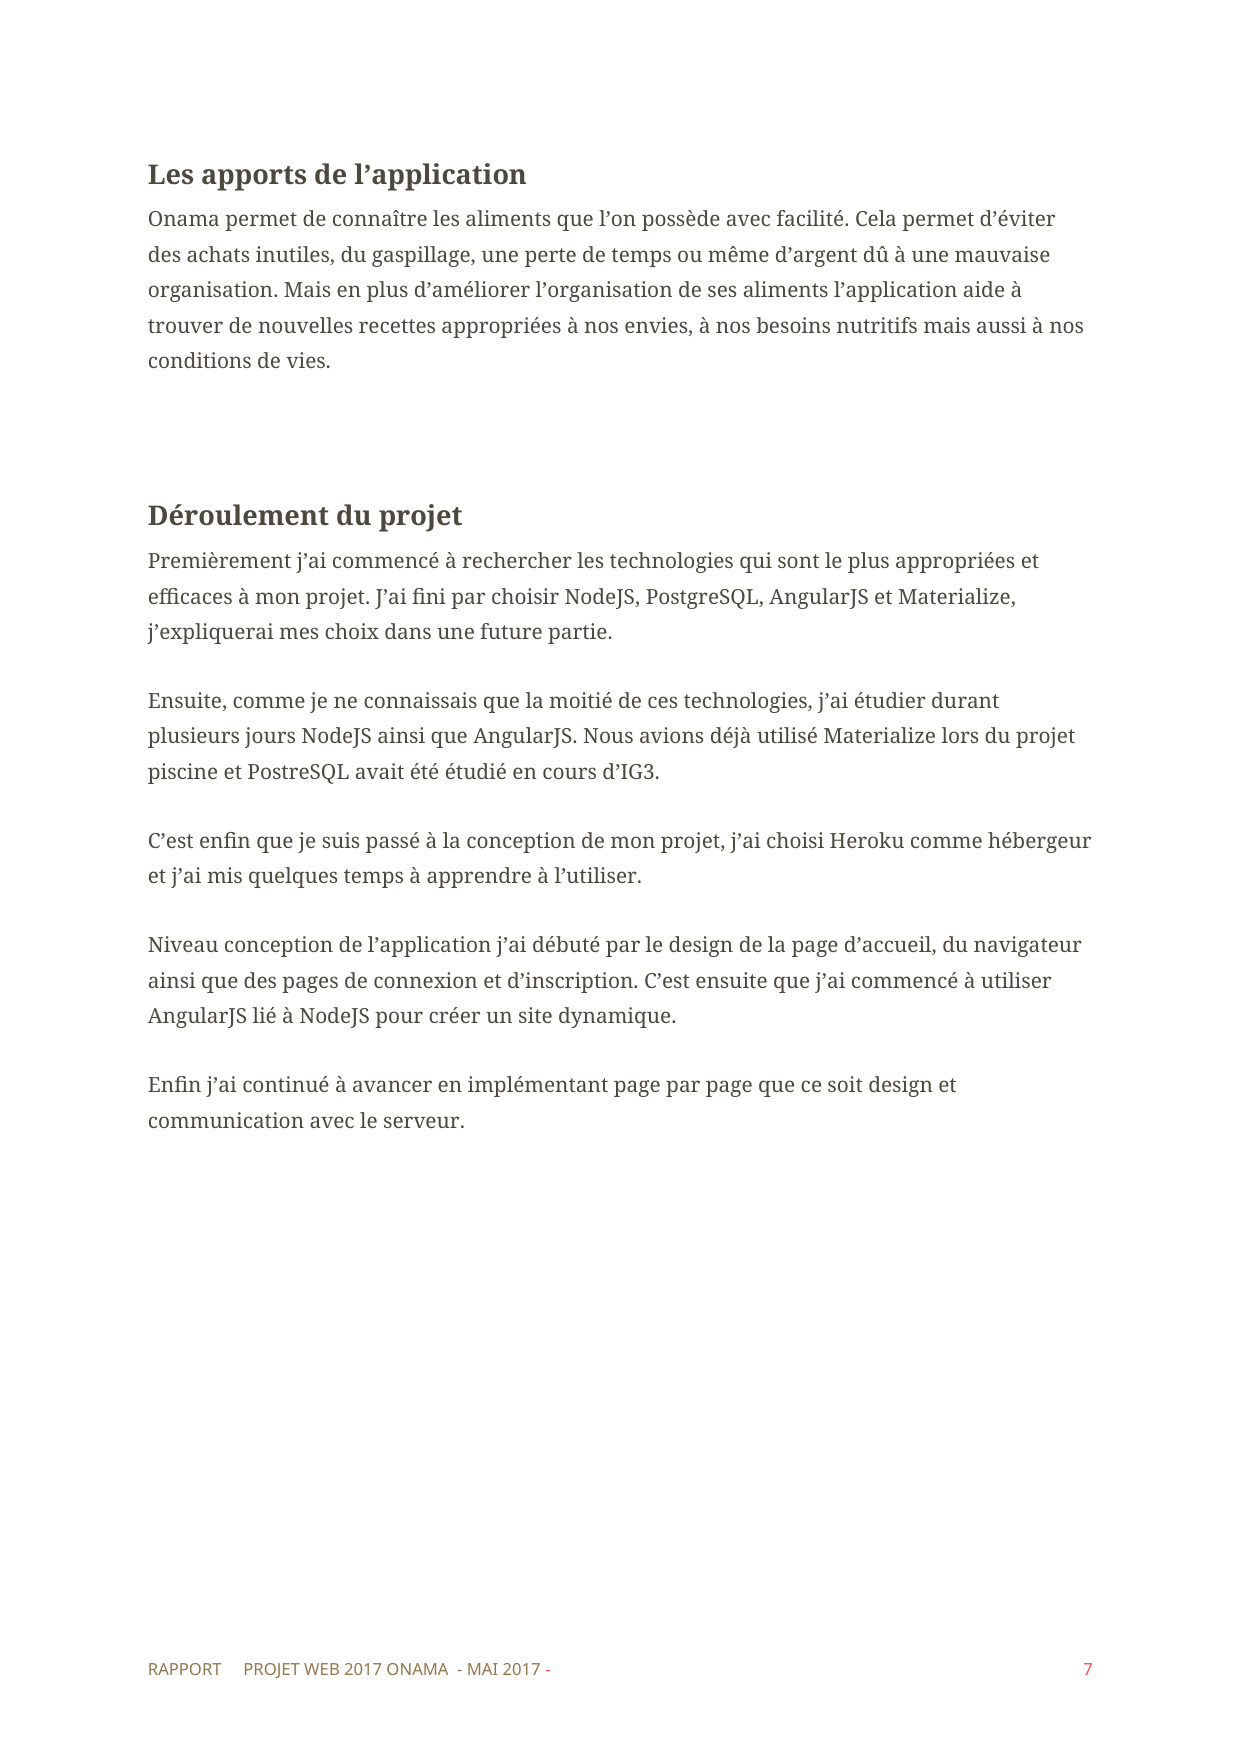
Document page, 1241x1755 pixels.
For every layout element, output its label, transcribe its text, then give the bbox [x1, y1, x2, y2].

text Enfin j’ai continué à avancer en implémentant page par page que ce soit design et communication avec le serveur. [148, 1070, 1093, 1134]
text Niveau conception de l’application j’ai débuté par le design de la page d’accueil, du navigateur ainsi que des pages de connexion et d’inscription. C’est ensuite que j’ai commencé à utiliser AngularJS lié à NodeJS pour créer un site dynamique. [148, 930, 1093, 1030]
text Ensuite, comme je ne connaissais que la moitié de ces technologies, j’ai étudier durant plusieurs jours NodeJS ainsi que AngularJS. Nous avions déjà utilisé Materialize lors du projet piscine et PostreSQL avait été étudié en cours d’IG3. [148, 686, 1093, 786]
text Onama permet de connaître les aliments que l’on possède avec facilité. Cela permet d’éviter des achats inutiles, du gaspillage, une perte de temps ou même d’argent dû à une mauvaise organisation. Mais en plus d’améliorer l’organisation de ses aliments l’application aide à trouver de nouvelles recettes appropriées à nos envies, à nos besoins nutritifs mais aussi à nos conditions de vies. [148, 204, 1093, 375]
subtitle Les apports de l’application [148, 155, 1093, 192]
text C’est enfin que je suis passé à la conception de mon projet, j’ai choisi Heroku comme hébergeur et j’ai mis quelques temps à apprendre à l’utiliser. [148, 826, 1093, 890]
subtitle Déroulement du projet [148, 497, 1093, 534]
text Premièrement j’ai commencé à rechercher les technologies qui sont le plus appropriées et efficaces à mon projet. J’ai fini par choisir NodeJS, PostgreSQL, AngularJS et Materialize, j’expliquerai mes choix dans une future partie. [148, 546, 1093, 646]
